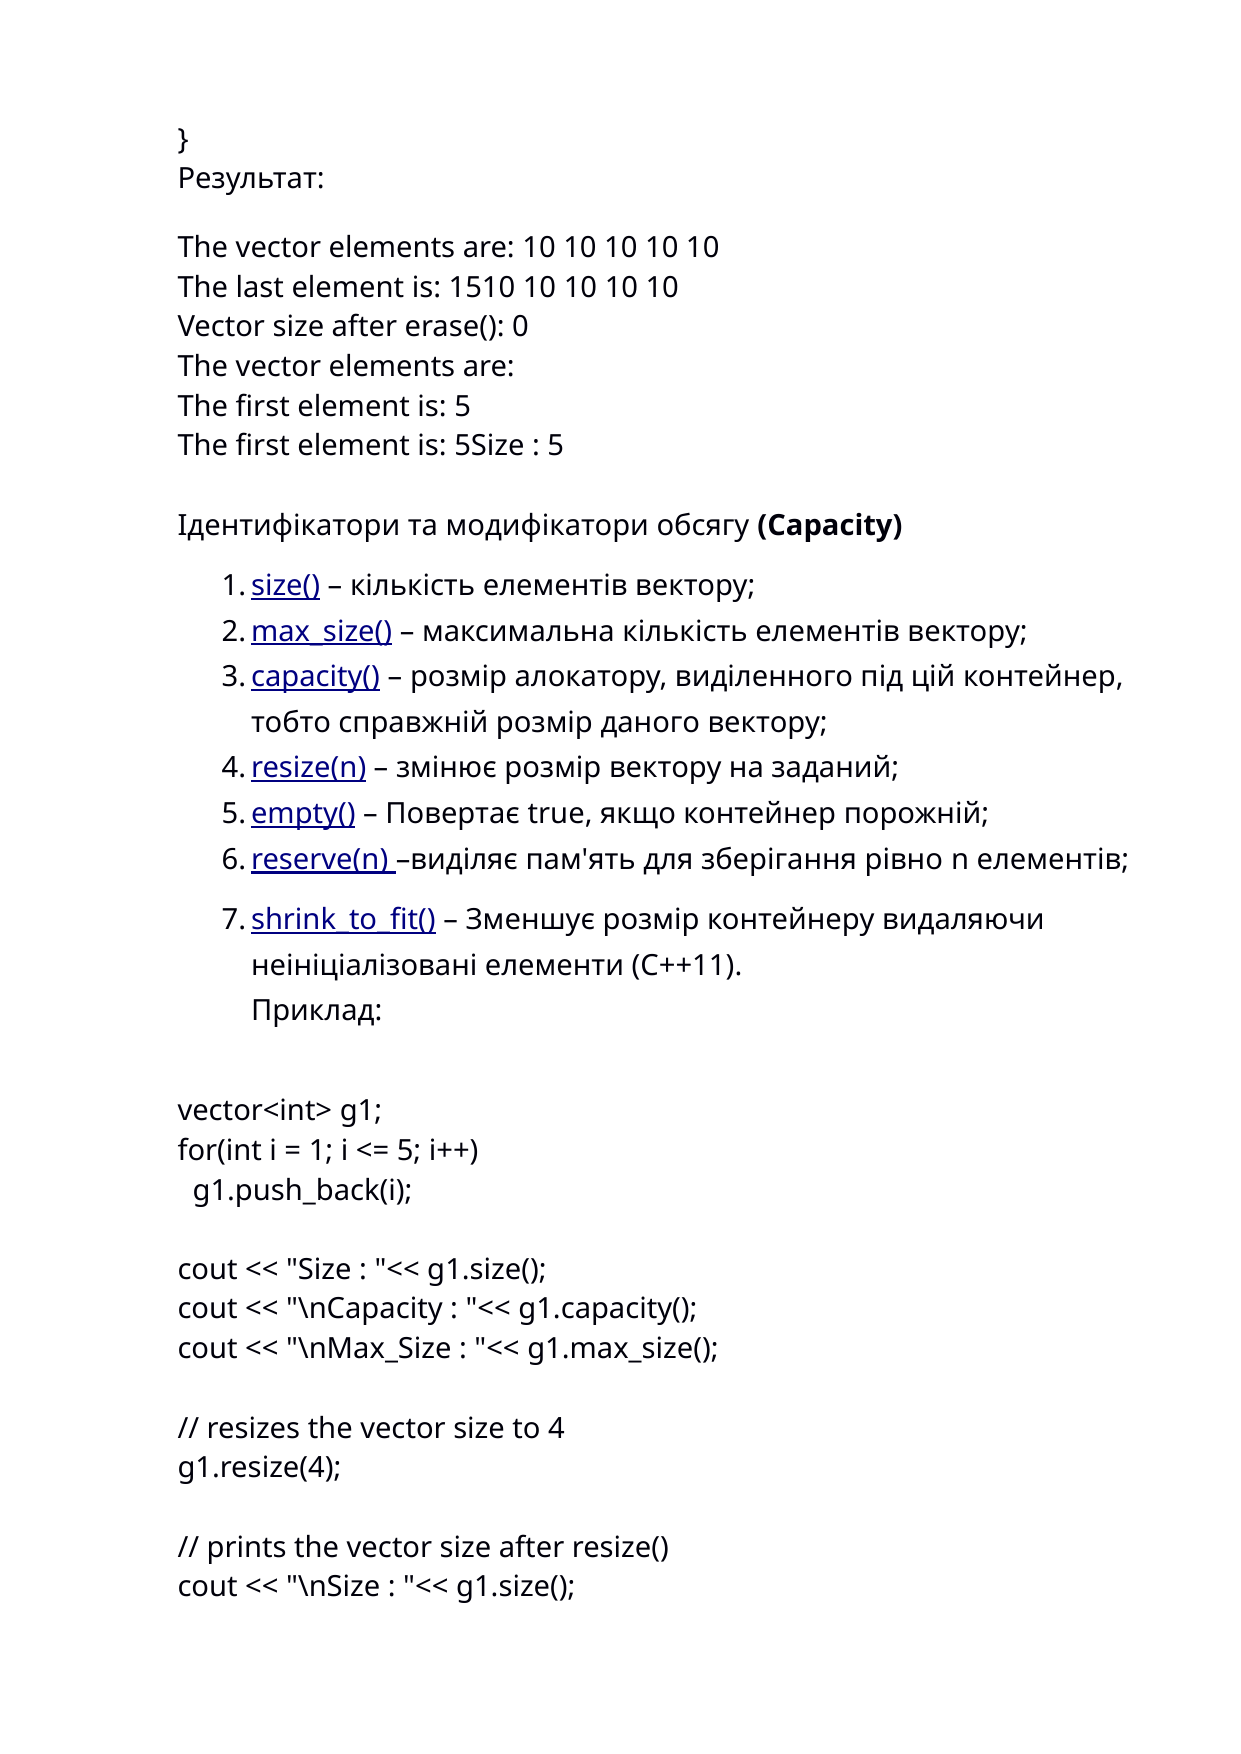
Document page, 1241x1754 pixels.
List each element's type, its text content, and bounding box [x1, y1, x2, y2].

text The last element is: 1510 10 10 10 10 [177, 266, 1152, 306]
text } [177, 118, 1152, 158]
text for(int i = 1; i <= 5; i++) [177, 1129, 1152, 1169]
text g1.push_back(i); [177, 1169, 1152, 1208]
text Приклад: [251, 989, 1152, 1029]
text cout << "Size : "<< g1.size(); [177, 1248, 1152, 1288]
text The vector elements are: [177, 345, 1152, 385]
text Ідентифікатори та модифікатори обсягу (Capacity) [177, 504, 1152, 544]
list empty() – Повертає true, якщо контейнер порожній; [221, 792, 1152, 832]
text // prints the vector size after resize() [177, 1526, 1152, 1566]
text // resizes the vector size to 4 [177, 1407, 1152, 1447]
text cout << "\nCapacity : "<< g1.capacity(); [177, 1288, 1152, 1327]
list resize(n) – змінює розмір вектору на заданий; [221, 747, 1152, 786]
list max_size() – максимальна кількість елементів вектору; [221, 610, 1152, 649]
text Результат: [177, 158, 1152, 197]
text The vector elements are: 10 10 10 10 10 [177, 226, 1152, 266]
text The first element is: 5Size : 5 [177, 425, 1152, 464]
list reserve(n) –виділяє пам'ять для зберігання рівно n елементів; [221, 838, 1152, 878]
text Vector size after erase(): 0 [177, 306, 1152, 345]
text g1.resize(4); [177, 1447, 1152, 1486]
text The first element is: 5 [177, 385, 1152, 425]
list capacity() – розмір алокатору, виділенного під цій контейнер, тобто справжній розмір даного вектору; [221, 656, 1152, 741]
text vector<int> g1; [177, 1089, 1152, 1129]
list size() – кількість елементів вектору; [221, 564, 1152, 604]
list shrink_to_fit() – Зменшує розмір контейнеру видаляючи неініціалізовані елементи (С++11). [221, 898, 1152, 983]
text cout << "\nSize : "<< g1.size(); [177, 1566, 1152, 1605]
text cout << "\nMax_Size : "<< g1.max_size(); [177, 1327, 1152, 1367]
